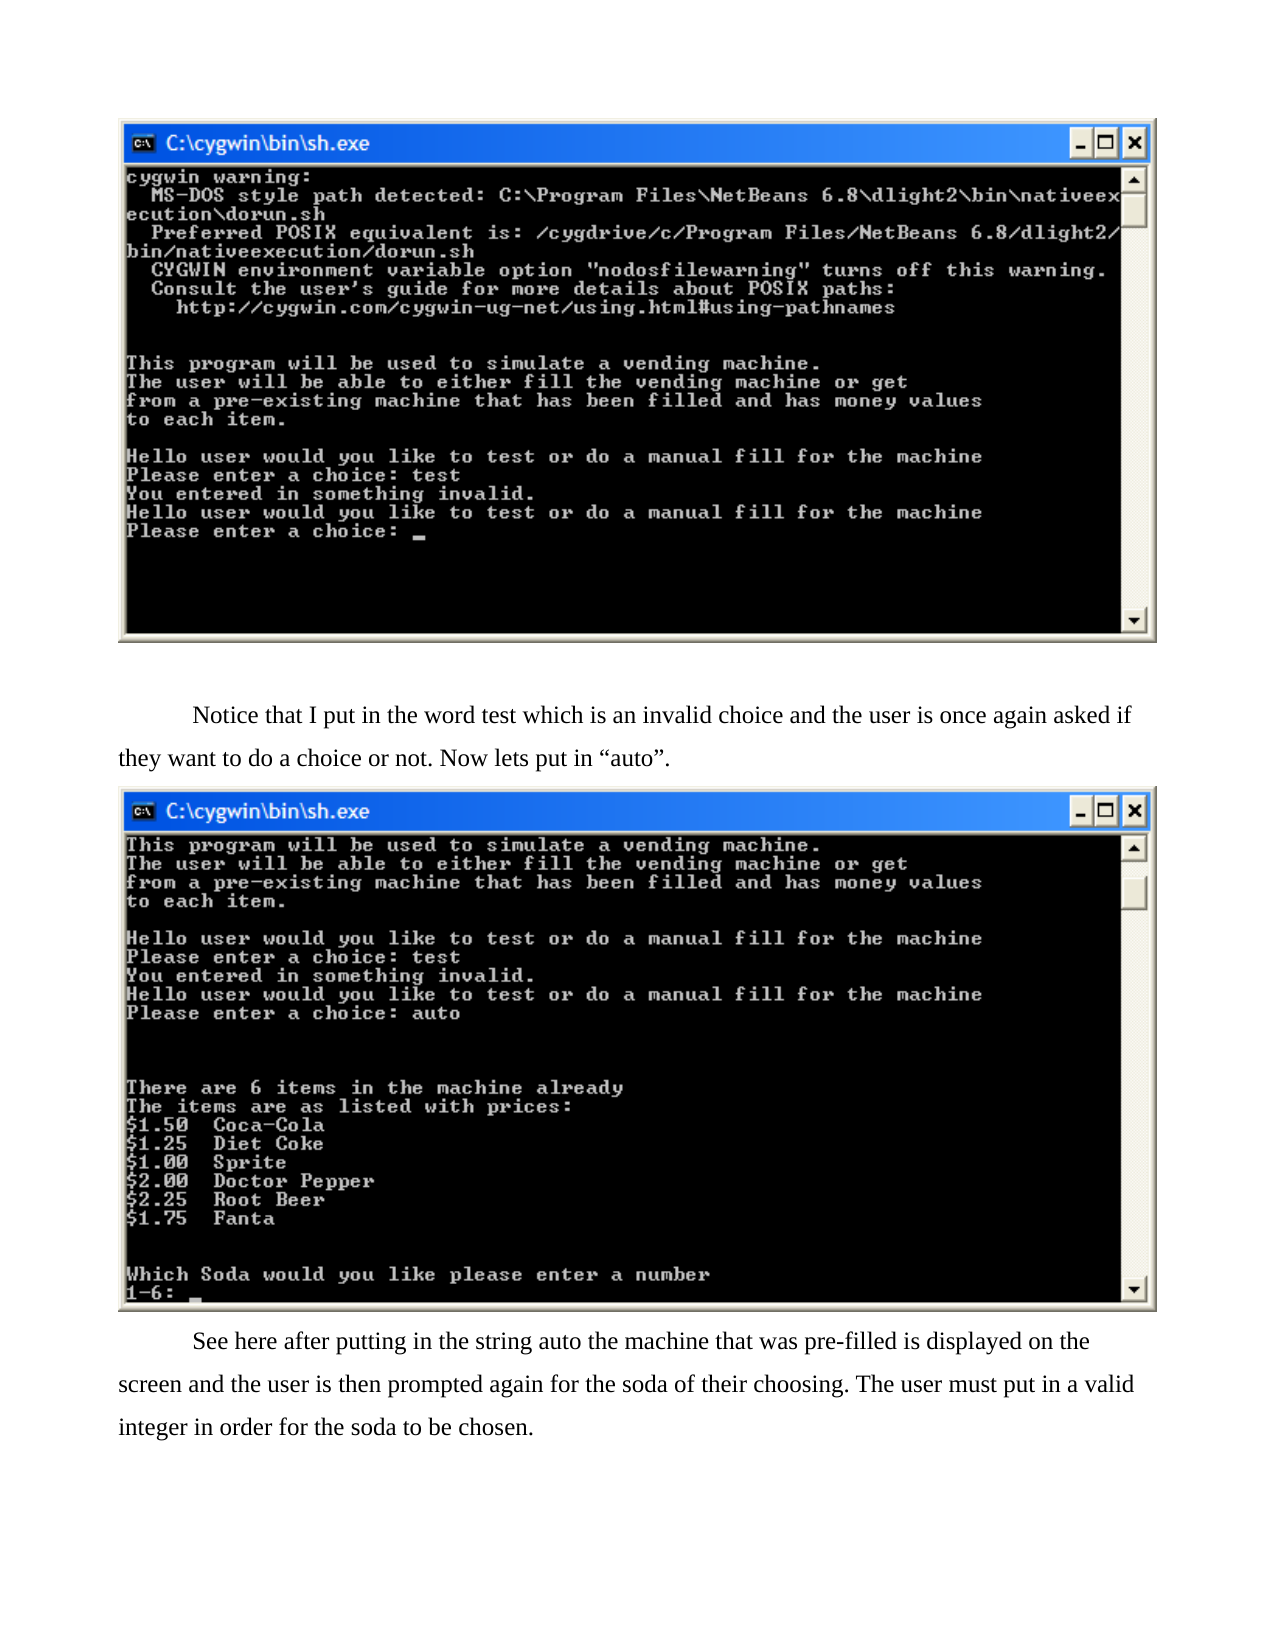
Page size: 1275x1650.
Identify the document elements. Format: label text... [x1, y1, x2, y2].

picture [118, 786, 1157, 1312]
picture [118, 118, 1157, 643]
text Notice that I put in the word test which is an invalid choice and the user is once again asked if they want to do a choice or not. Now lets put in “auto”. [118, 700, 1157, 772]
text See here after putting in the string auto the machine that was pre-filled is displayed on the screen and the user is then prompted again for the soda of their choosing. The user must put in a valid integer in order for the soda to be chosen. [118, 1312, 1157, 1441]
